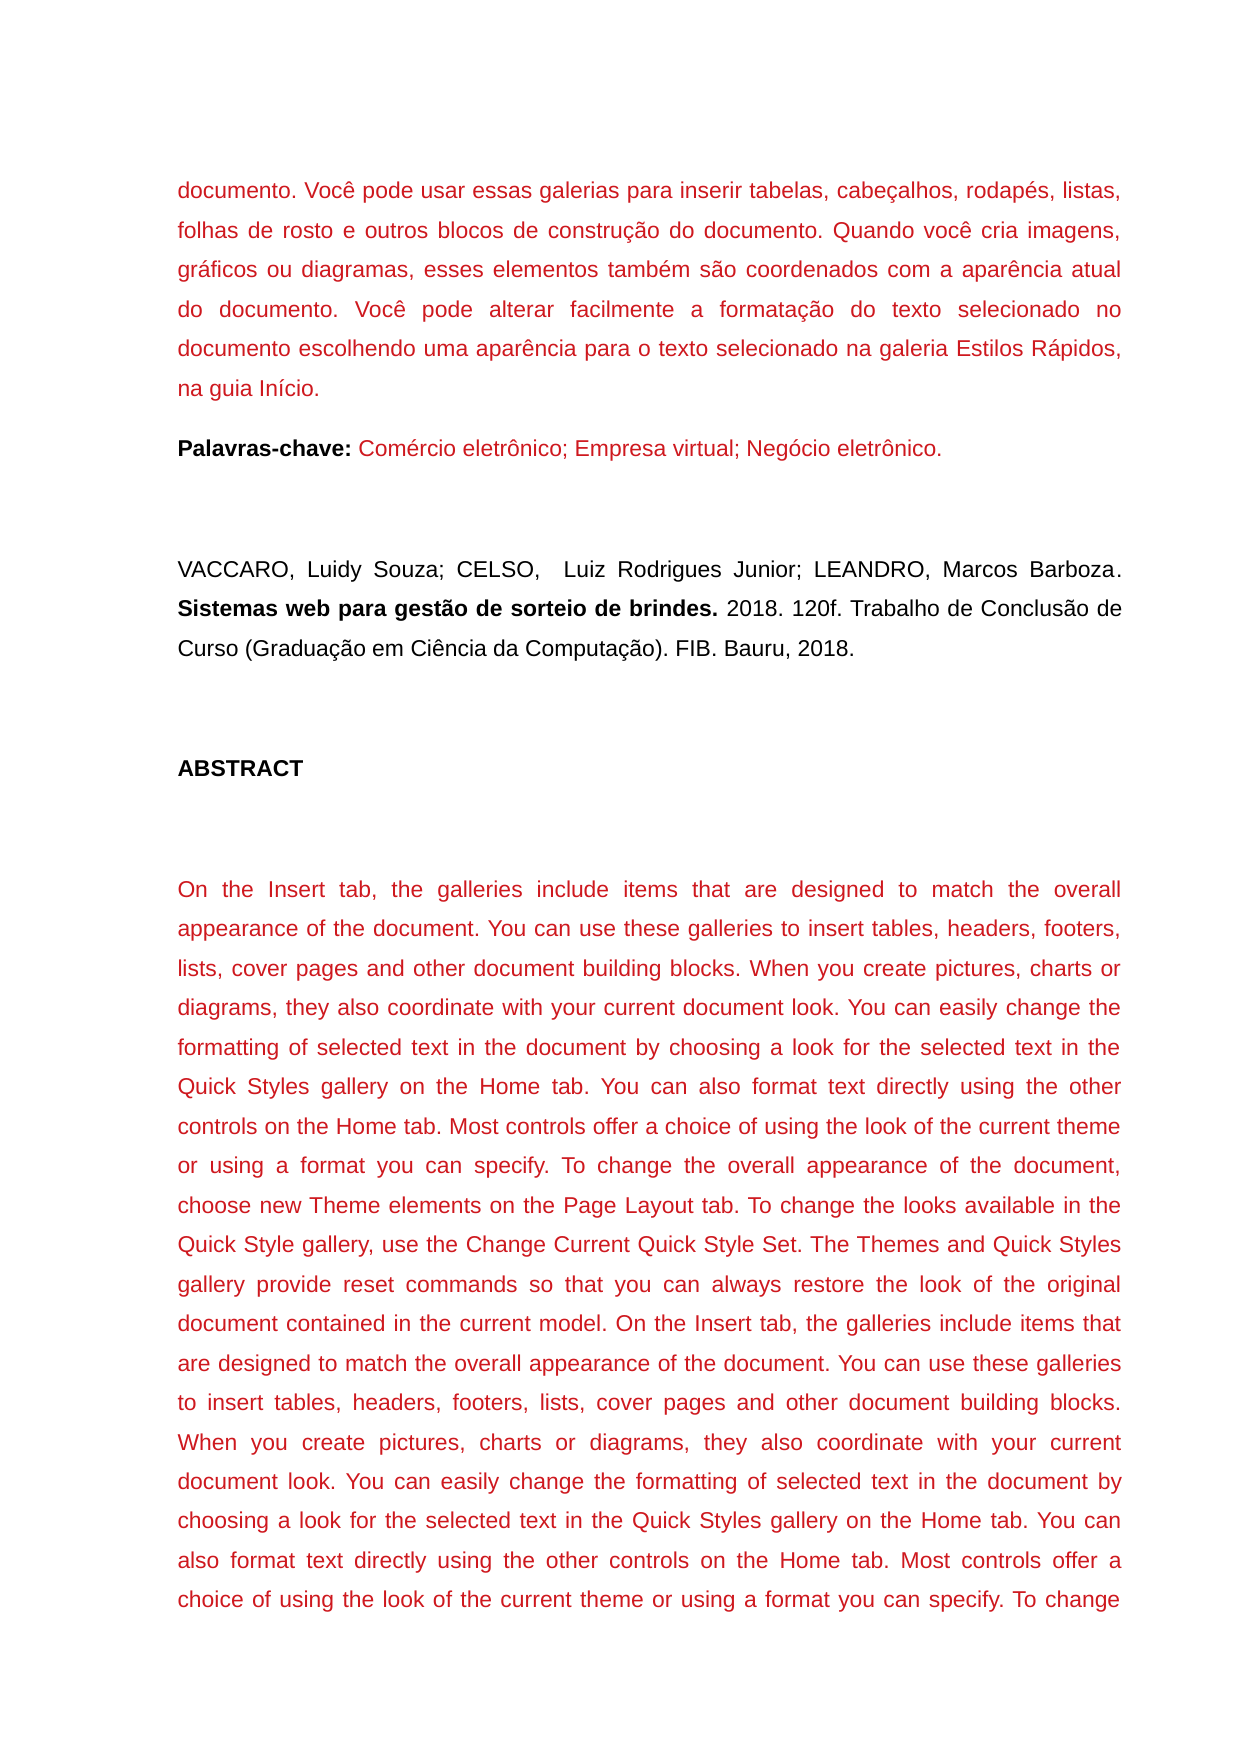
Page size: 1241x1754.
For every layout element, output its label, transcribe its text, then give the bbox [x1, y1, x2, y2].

text On the Insert tab, the galleries include items that are designed to match the overall appearance of the document. You can use these galleries to insert tables, headers, footers, lists, cover pages and other document building blocks. When you create pictures, charts or diagrams, they also coordinate with your current document look. You can easily change the formatting of selected text in the document by choosing a look for the selected text in the Quick Styles gallery on the Home tab. You can also format text directly using the other controls on the Home tab. Most controls offer a choice of using the look of the current theme or using a format you can specify. To change the overall appearance of the document, choose new Theme elements on the Page Layout tab. To change the looks available in the Quick Style gallery, use the Change Current Quick Style Set. The Themes and Quick Styles gallery provide reset commands so that you can always restore the look of the original document contained in the current model. On the Insert tab, the galleries include items that are designed to match the overall appearance of the document. You can use these galleries to insert tables, headers, footers, lists, cover pages and other document building blocks. When you create pictures, charts or diagrams, they also coordinate with your current document look. You can easily change the formatting of selected text in the document by choosing a look for the selected text in the Quick Styles gallery on the Home tab. You can also format text directly using the other controls on the Home tab. Most controls offer a choice of using the look of the current theme or using a format you can specify. To change [177, 876, 1122, 1613]
text VACCARO, Luidy Souza; CELSO, Luiz Rodrigues Junior; LEANDRO, Marcos Barboza. Sistemas web para gestão de sorteio de brindes. 2018. 120f. Trabalho de Conclusão de Curso (Graduação em Ciência da Computação). FIB. Bauru, 2018. [177, 556, 1122, 661]
text documento. Você pode usar essas galerias para inserir tabelas, cabeçalhos, rodapés, listas, folhas de rosto e outros blocos de construção do documento. Quando você cria imagens, gráficos ou diagramas, esses elementos também são coordenados com a aparência atual do documento. Você pode alterar facilmente a formatação do texto selecionado no documento escolhendo uma aparência para o texto selecionado na galeria Estilos Rápidos, na guia Início. [177, 177, 1122, 401]
text Palavras-chave: Comércio eletrônico; Empresa virtual; Negócio eletrônico. [177, 435, 1122, 461]
text ABSTRACT [177, 755, 1122, 781]
